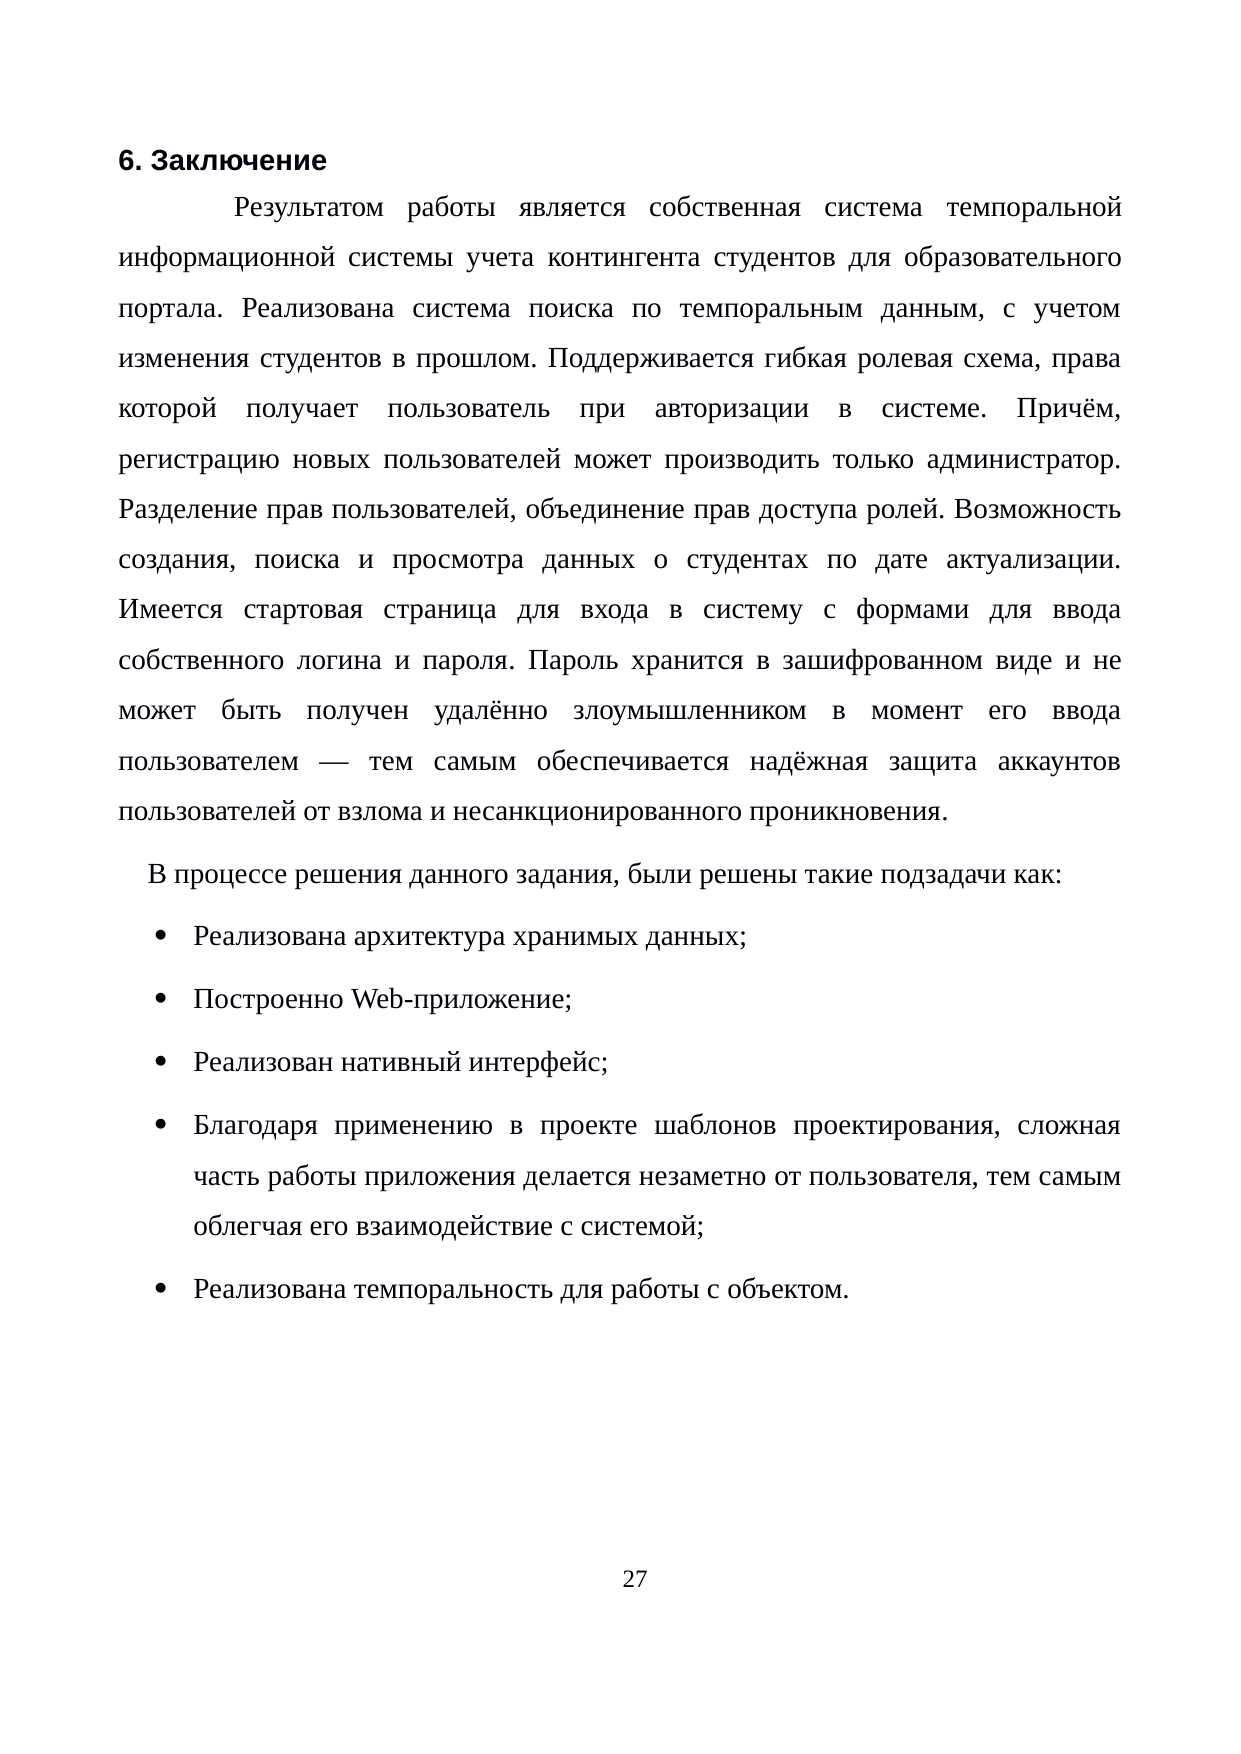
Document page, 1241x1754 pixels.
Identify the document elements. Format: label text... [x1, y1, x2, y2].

text В процессе решения данного задания, были решены такие подзадачи как: [118, 856, 1122, 889]
list Благодаря применению в проекте шаблонов проектирования, сложная часть работы приложения делается незаметно от пользователя, тем самым облегчая его взаимодействие с системой; [156, 1107, 1122, 1242]
list Построенно Web-приложение; [156, 981, 1122, 1015]
list Реализована архитектура хранимых данных; [156, 918, 1122, 952]
text Результатом работы является собственная система темпоральной информационной системы учета контингента студентов для образовательного портала. Реализована система поиска по темпоральным данным, с учетом изменения студентов в прошлом. Поддерживается гибкая ролевая схема, права которой получает пользователь при авторизации в системе. Причём, регистрацию новых пользователей может производить только администратор. Разделение прав пользователей, объединение прав доступа ролей. Возможность создания, поиска и просмотра данных о студентах по дате актуализации. Имеется стартовая страница для входа в систему с формами для ввода собственного логина и пароля. Пароль хранится в зашифрованном виде и не может быть получен удалённо злоумышленником в момент его ввода пользователем — тем самым обеспечивается надёжная защита аккаунтов пользователей от взлома и несанкционированного проникновения. [118, 189, 1122, 826]
list Реализована темпоральность для работы с объектом. [156, 1271, 1122, 1304]
subtitle 6. Заключение [118, 143, 1122, 177]
list Реализован нативный интерфейс; [156, 1044, 1122, 1078]
